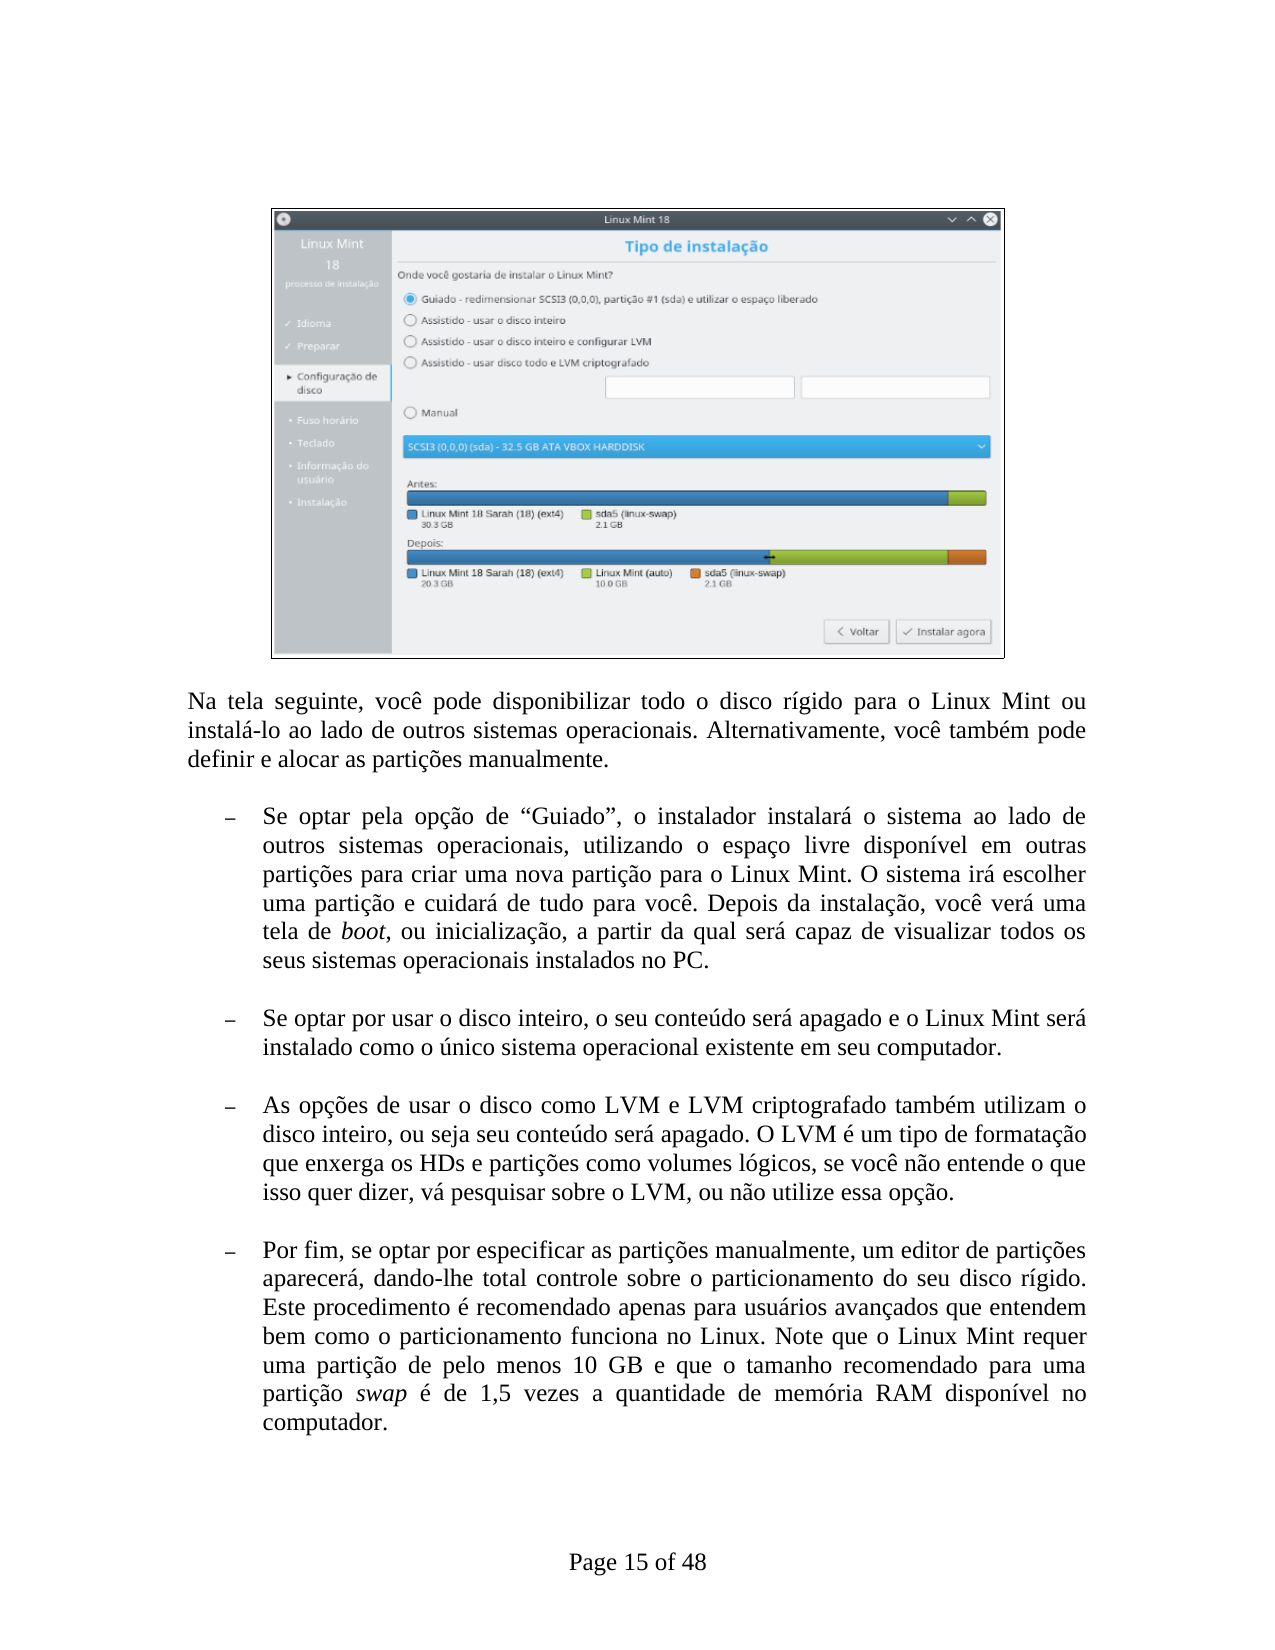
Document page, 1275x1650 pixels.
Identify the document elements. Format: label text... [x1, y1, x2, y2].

picture [274, 211, 1001, 655]
list As opções de usar o disco como LVM e LVM criptografado também utilizam o disco inteiro, ou seja seu conteúdo será apagado. O LVM é um tipo de formatação que enxerga os HDs e partições como volumes lógicos, se você não entende o que isso quer dizer, vá pesquisar sobre o LVM, ou não utilize essa opção. [225, 1090, 1087, 1205]
list Se optar pela opção de “Guiado”, o instalador instalará o sistema ao lado de outros sistemas operacionais, utilizando o espaço livre disponível em outras partições para criar uma nova partição para o Linux Mint. O sistema irá escolher uma partição e cuidará de tudo para você. Depois da instalação, você verá uma tela de boot, ou inicialização, a partir da qual será capaz de visualizar todos os seus sistemas operacionais instalados no PC. [225, 801, 1087, 974]
list Por fim, se optar por especificar as partições manualmente, um editor de partições aparecerá, dando-lhe total controle sobre o particionamento do seu disco rígido. Este procedimento é recomendado apenas para usuários avançados que entendem bem como o particionamento funciona no Linux. Note que o Linux Mint requer uma partição de pelo menos 10 GB e que o tamanho recomendado para uma partição swap é de 1,5 vezes a quantidade de memória RAM disponível no computador. [225, 1235, 1087, 1436]
text Na tela seguinte, você pode disponibilizar todo o disco rígido para o Linux Mint ou instalá-lo ao lado de outros sistemas operacionais. Alternativamente, você também pode definir e alocar as partições manualmente. [187, 686, 1087, 773]
list Se optar por usar o disco inteiro, o seu conteúdo será apagado e o Linux Mint será instalado como o único sistema operacional existente em seu computador. [225, 1003, 1087, 1061]
